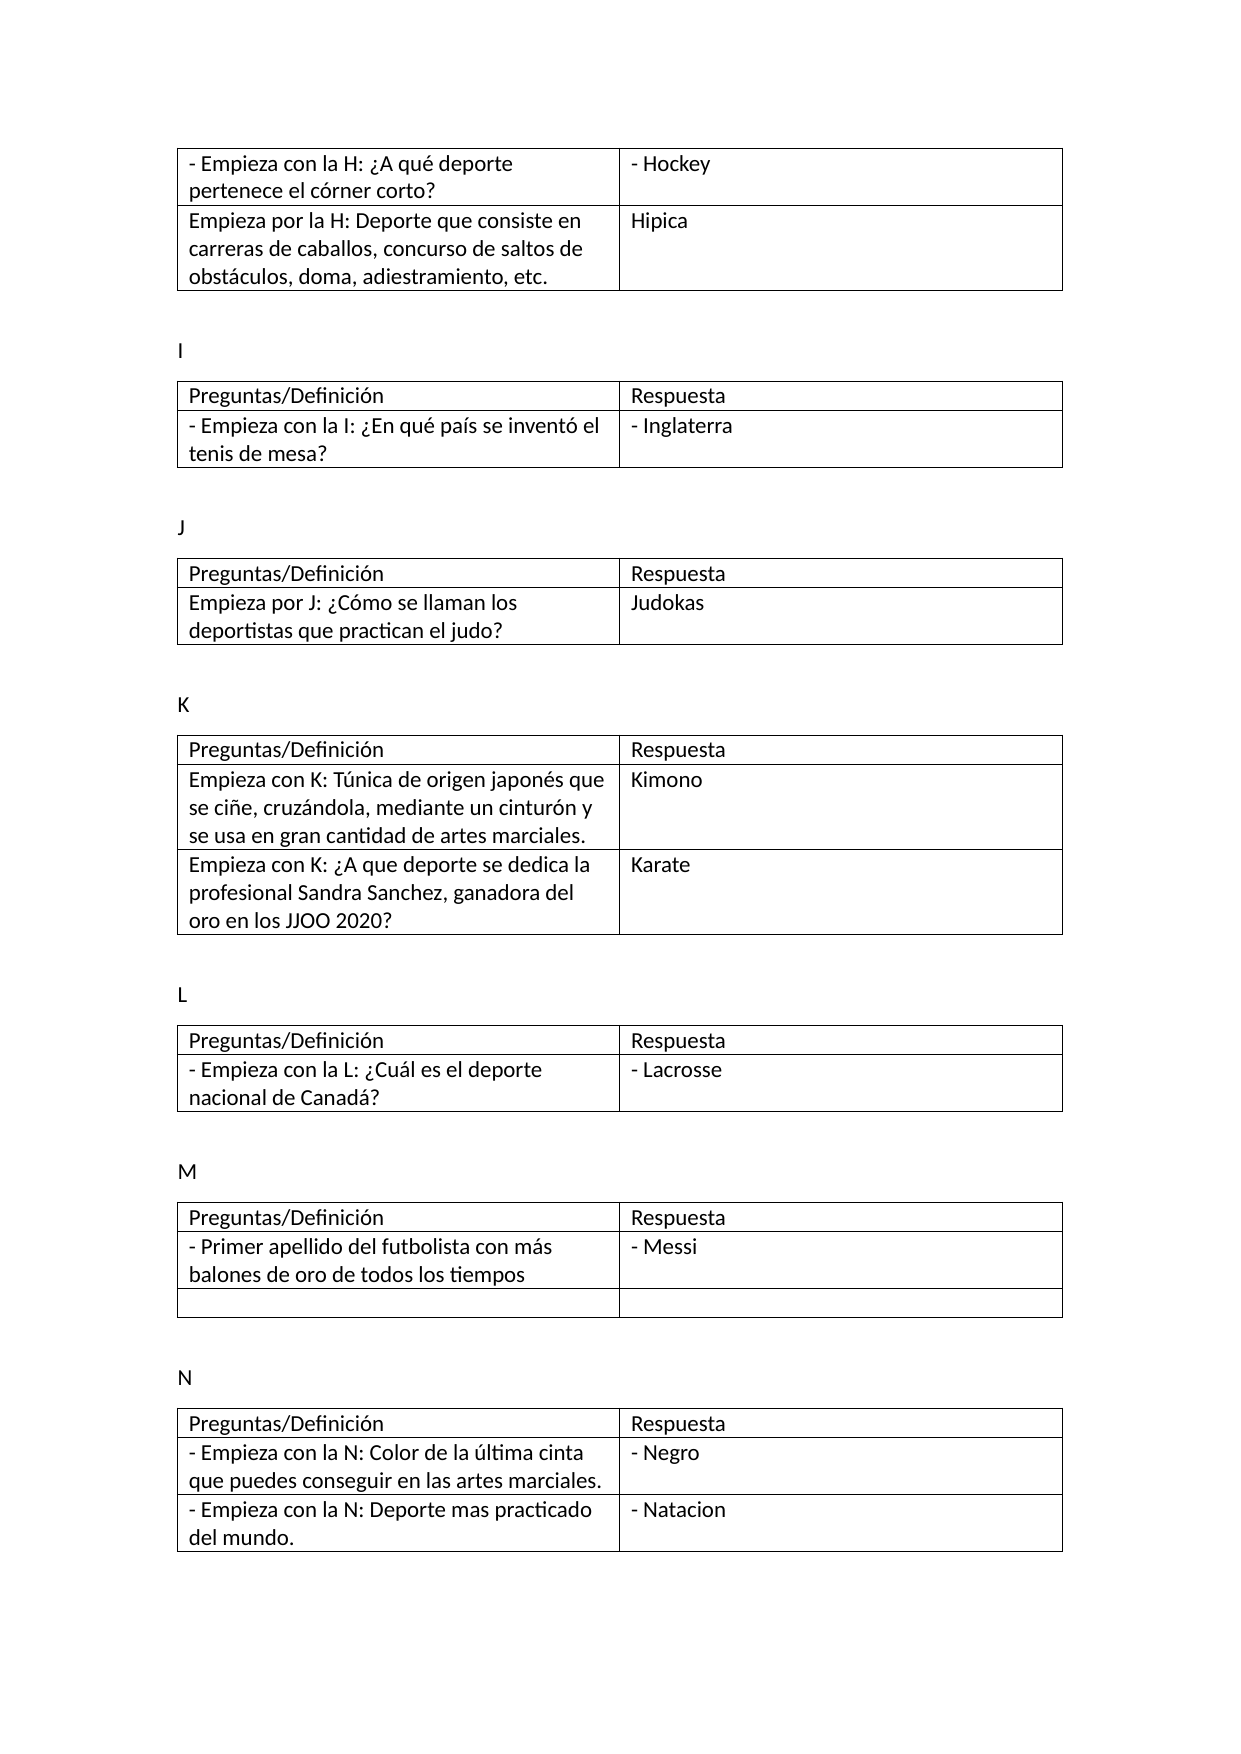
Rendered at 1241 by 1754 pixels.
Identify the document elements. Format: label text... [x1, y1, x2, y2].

table_cell Empieza con K: Túnica de origen japonés que se ciñe, cruzándola, mediante un cinturón y se usa en gran cantidad de artes marciales. [178, 765, 619, 849]
text M [177, 1157, 1063, 1185]
table_header Preguntas/Definición [178, 736, 619, 764]
table_cell - Empieza con la L: ¿Cuál es el deporte nacional de Canadá? [178, 1055, 619, 1111]
table_header Preguntas/Definición [178, 1203, 619, 1231]
table_header Respuesta [620, 1409, 1062, 1437]
table_cell - Messi [620, 1232, 1062, 1288]
table_header Preguntas/Definición [178, 1409, 619, 1437]
table_cell Empieza por J: ¿Cómo se llaman los deportistas que practican el judo? [178, 588, 619, 644]
table_header Preguntas/Definición [178, 559, 619, 587]
table_cell [620, 1289, 1062, 1317]
table_header Preguntas/Definición [178, 1026, 619, 1054]
table_cell Empieza por la H: Deporte que consiste en carreras de caballos, concurso de saltos de obstáculos, doma, adiestramiento, etc. [178, 206, 619, 290]
table_header Respuesta [620, 736, 1062, 764]
table_cell - Hockey [620, 149, 1062, 205]
table_cell - Lacrosse [620, 1055, 1062, 1111]
table_cell - Empieza con la H: ¿A qué deporte pertenece el córner corto? [178, 149, 619, 205]
text N [177, 1363, 1063, 1391]
text K [177, 690, 1063, 718]
table_cell - Inglaterra [620, 411, 1062, 467]
table_header Preguntas/Definición [178, 382, 619, 410]
table_cell Empieza con K: ¿A que deporte se dedica la profesional Sandra Sanchez, ganadora del oro en los JJOO 2020? [178, 850, 619, 934]
table_cell Judokas [620, 588, 1062, 644]
table_header Respuesta [620, 559, 1062, 587]
table_cell Hipica [620, 206, 1062, 290]
table_cell Kimono [620, 765, 1062, 849]
table_cell [178, 1289, 619, 1317]
table_cell - Empieza con la N: Color de la última cinta que puedes conseguir en las artes marciales. [178, 1438, 619, 1494]
table_header Respuesta [620, 1203, 1062, 1231]
table_cell - Negro [620, 1438, 1062, 1494]
text L [177, 980, 1063, 1008]
table_cell - Primer apellido del futbolista con más balones de oro de todos los tiempos [178, 1232, 619, 1288]
table_cell - Natacion [620, 1495, 1062, 1551]
text I [177, 336, 1063, 364]
text J [177, 513, 1063, 541]
table_cell - Empieza con la N: Deporte mas practicado del mundo. [178, 1495, 619, 1551]
table_header Respuesta [620, 1026, 1062, 1054]
table_header Respuesta [620, 382, 1062, 410]
table_cell - Empieza con la I: ¿En qué país se inventó el tenis de mesa? [178, 411, 619, 467]
table_cell Karate [620, 850, 1062, 934]
